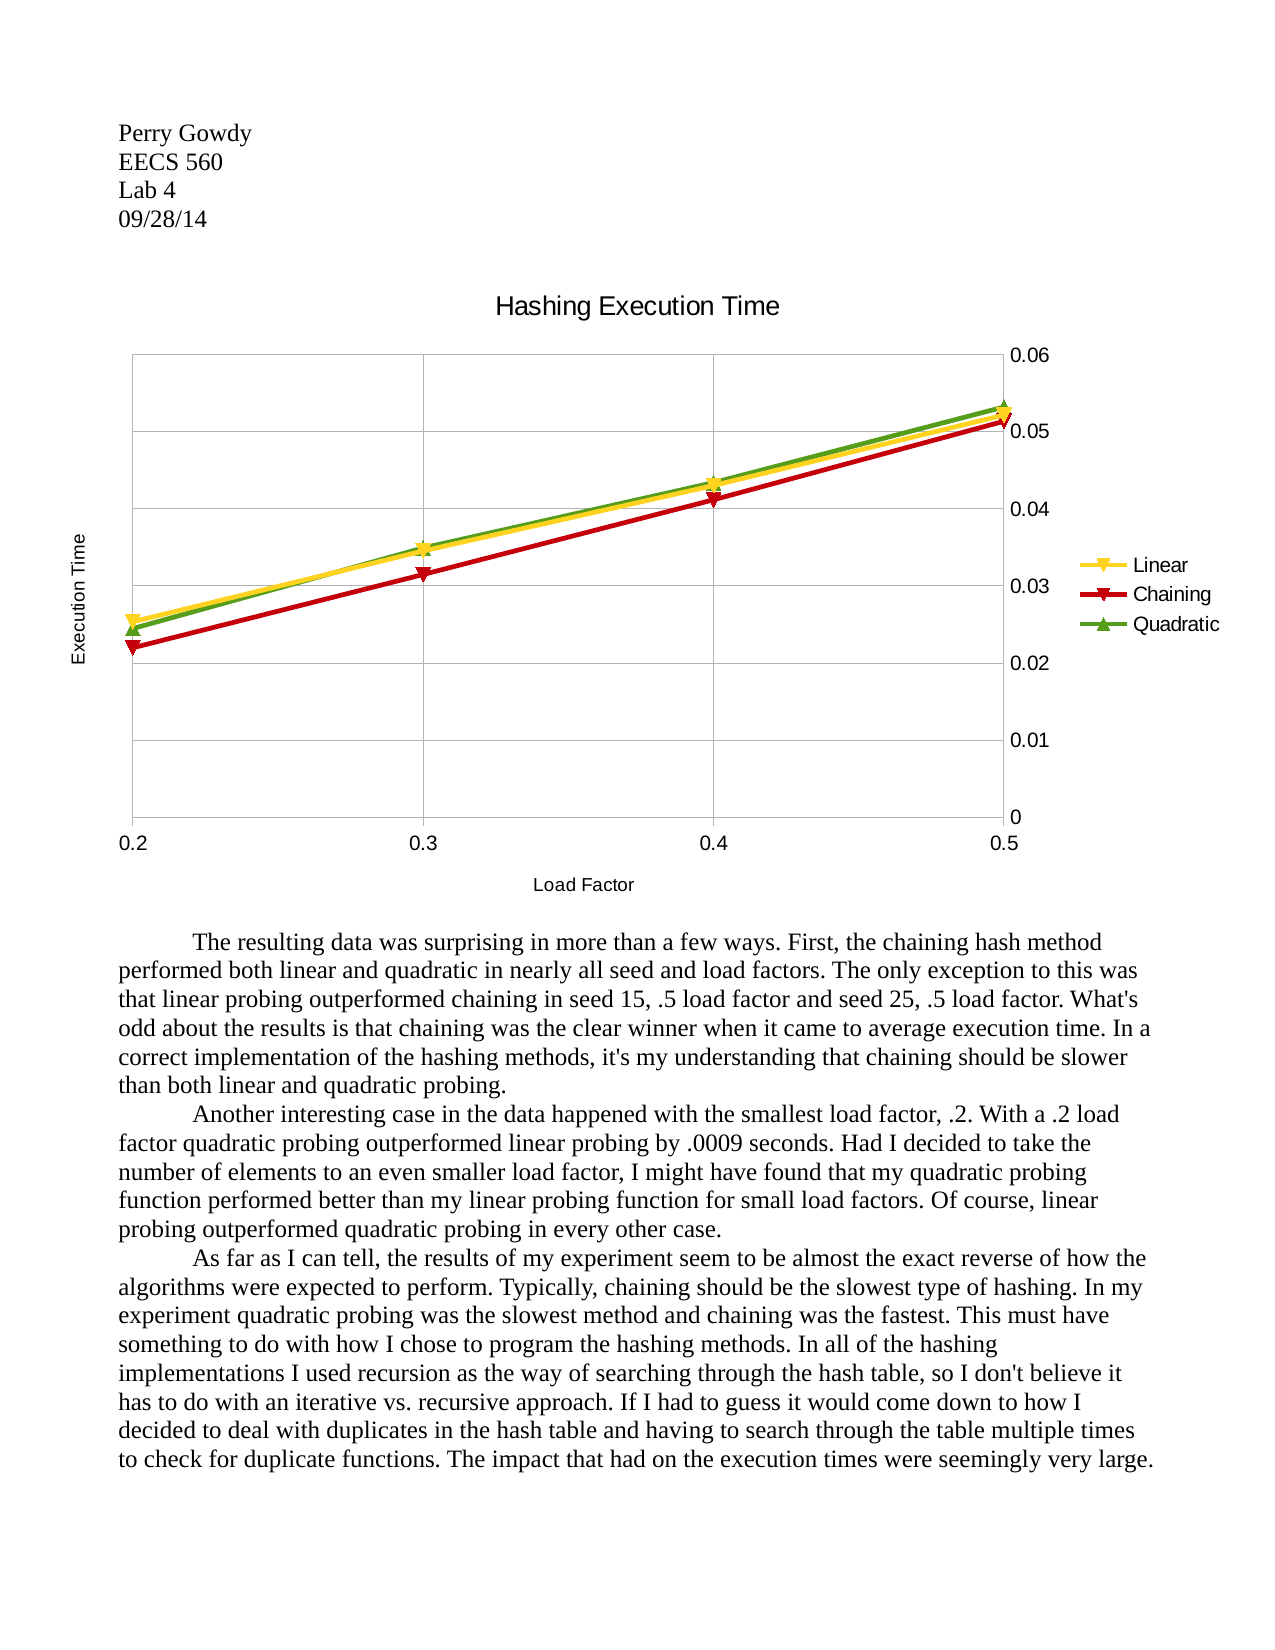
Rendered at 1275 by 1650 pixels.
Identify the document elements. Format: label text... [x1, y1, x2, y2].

text The resulting data was surprising in more than a few ways. First, the chaining hash method performed both linear and quadratic in nearly all seed and load factors. The only exception to this was that linear probing outperformed chaining in seed 15, .5 load factor and seed 25, .5 load factor. What's odd about the results is that chaining was the clear winner when it came to average execution time. In a correct implementation of the hashing methods, it's my understanding that chaining should be slower than both linear and quadratic probing. [118, 927, 1157, 1099]
text Another interesting case in the data happened with the smallest load factor, .2. With a .2 load factor quadratic probing outperformed linear probing by .0009 seconds. Had I decided to take the number of elements to an even smaller load factor, I might have found that my quadratic probing function performed better than my linear probing function for small load factors. Of course, linear probing outperformed quadratic probing in every other case. [118, 1099, 1157, 1243]
text As far as I can tell, the results of my experiment seem to be almost the exact reverse of how the algorithms were expected to perform. Typically, chaining should be the slowest type of hashing. In my experiment quadratic probing was the slowest method and chaining was the fastest. This must have something to do with how I chose to program the hashing methods. In all of the hashing implementations I used recursion as the way of searching through the hash table, so I don't believe it has to do with an iterative vs. recursive approach. If I had to guess it would come down to how I decided to deal with duplicates in the hash table and having to search through the table multiple times to check for duplicate functions. The impact that had on the execution times were seemingly very large. [118, 1243, 1157, 1473]
